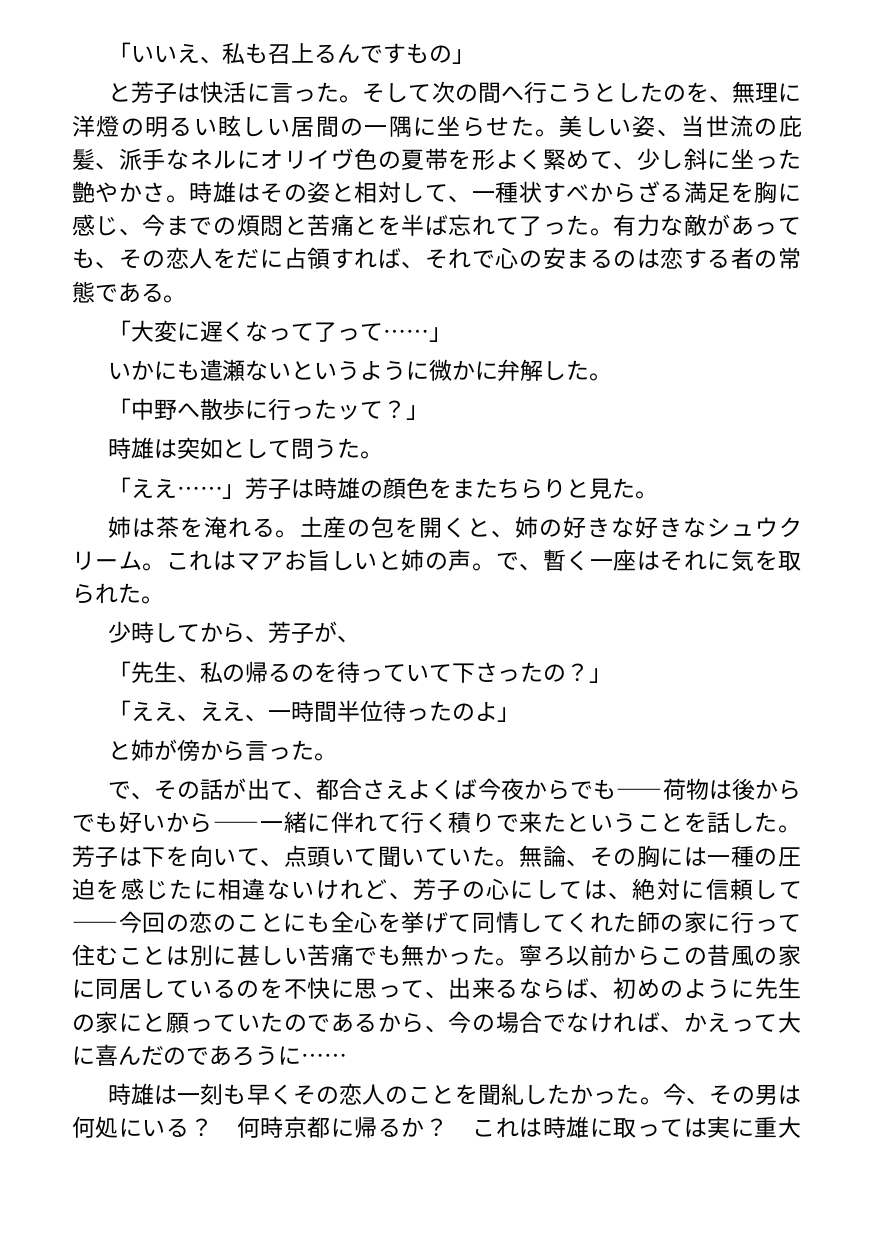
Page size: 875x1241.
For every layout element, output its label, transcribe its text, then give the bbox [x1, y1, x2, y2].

text と姉が傍から言った。 [72, 733, 802, 766]
text で、その話が出て、都合さえよくば今夜からでも――荷物は後からでも好いから――一緒に伴れて行く積りで来たということを話した。芳子は下を向いて、点頭いて聞いていた。無論、その胸には一種の圧迫を感じたに相違ないけれど、芳子の心にしては、絶対に信頼して――今回の恋のことにも全心を挙げて同情してくれた師の家に行って住むことは別に甚しい苦痛でも無かった。寧ろ以前からこの昔風の家に同居しているのを不快に思って、出来るならば、初めのように先生の家にと願っていたのであるから、今の場合でなければ、かえって大に喜んだのであろうに…… [72, 772, 802, 1071]
text 時雄は一刻も早くその恋人のことを聞糺したかった。今、その男は何処にいる？ 何時京都に帰るか？ これは時雄に取っては実に重大 [72, 1077, 802, 1143]
text 時雄は突如として問うた。 [72, 431, 802, 464]
text 「大変に遅くなって了って……」 [72, 314, 802, 347]
text 「中野へ散歩に行ったッて？」 [72, 392, 802, 425]
text 「ええ……」芳子は時雄の顔色をまたちらりと見た。 [72, 470, 802, 504]
text 少時してから、芳子が、 [72, 615, 802, 648]
text 姉は茶を淹れる。土産の包を開くと、姉の好きな好きなシュウクリーム。これはマアお旨しいと姉の声。で、暫く一座はそれに気を取られた。 [72, 509, 802, 609]
text いかにも遣瀬ないというように微かに弁解した。 [72, 353, 802, 386]
text と芳子は快活に言った。そして次の間へ行こうとしたのを、無理に洋燈の明るい眩しい居間の一隅に坐らせた。美しい姿、当世流の庇髪、派手なネルにオリイヴ色の夏帯を形よく緊めて、少し斜に坐った艶やかさ。時雄はその姿と相対して、一種状すべからざる満足を胸に感じ、今までの煩悶と苦痛とを半ば忘れて了った。有力な敵があっても、その恋人をだに占領すれば、それで心の安まるのは恋する者の常態である。 [72, 75, 802, 308]
text 「いいえ、私も召上るんですもの」 [72, 36, 802, 69]
text 「先生、私の帰るのを待っていて下さったの？」 [72, 654, 802, 688]
text 「ええ、ええ、一時間半位待ったのよ」 [72, 693, 802, 727]
